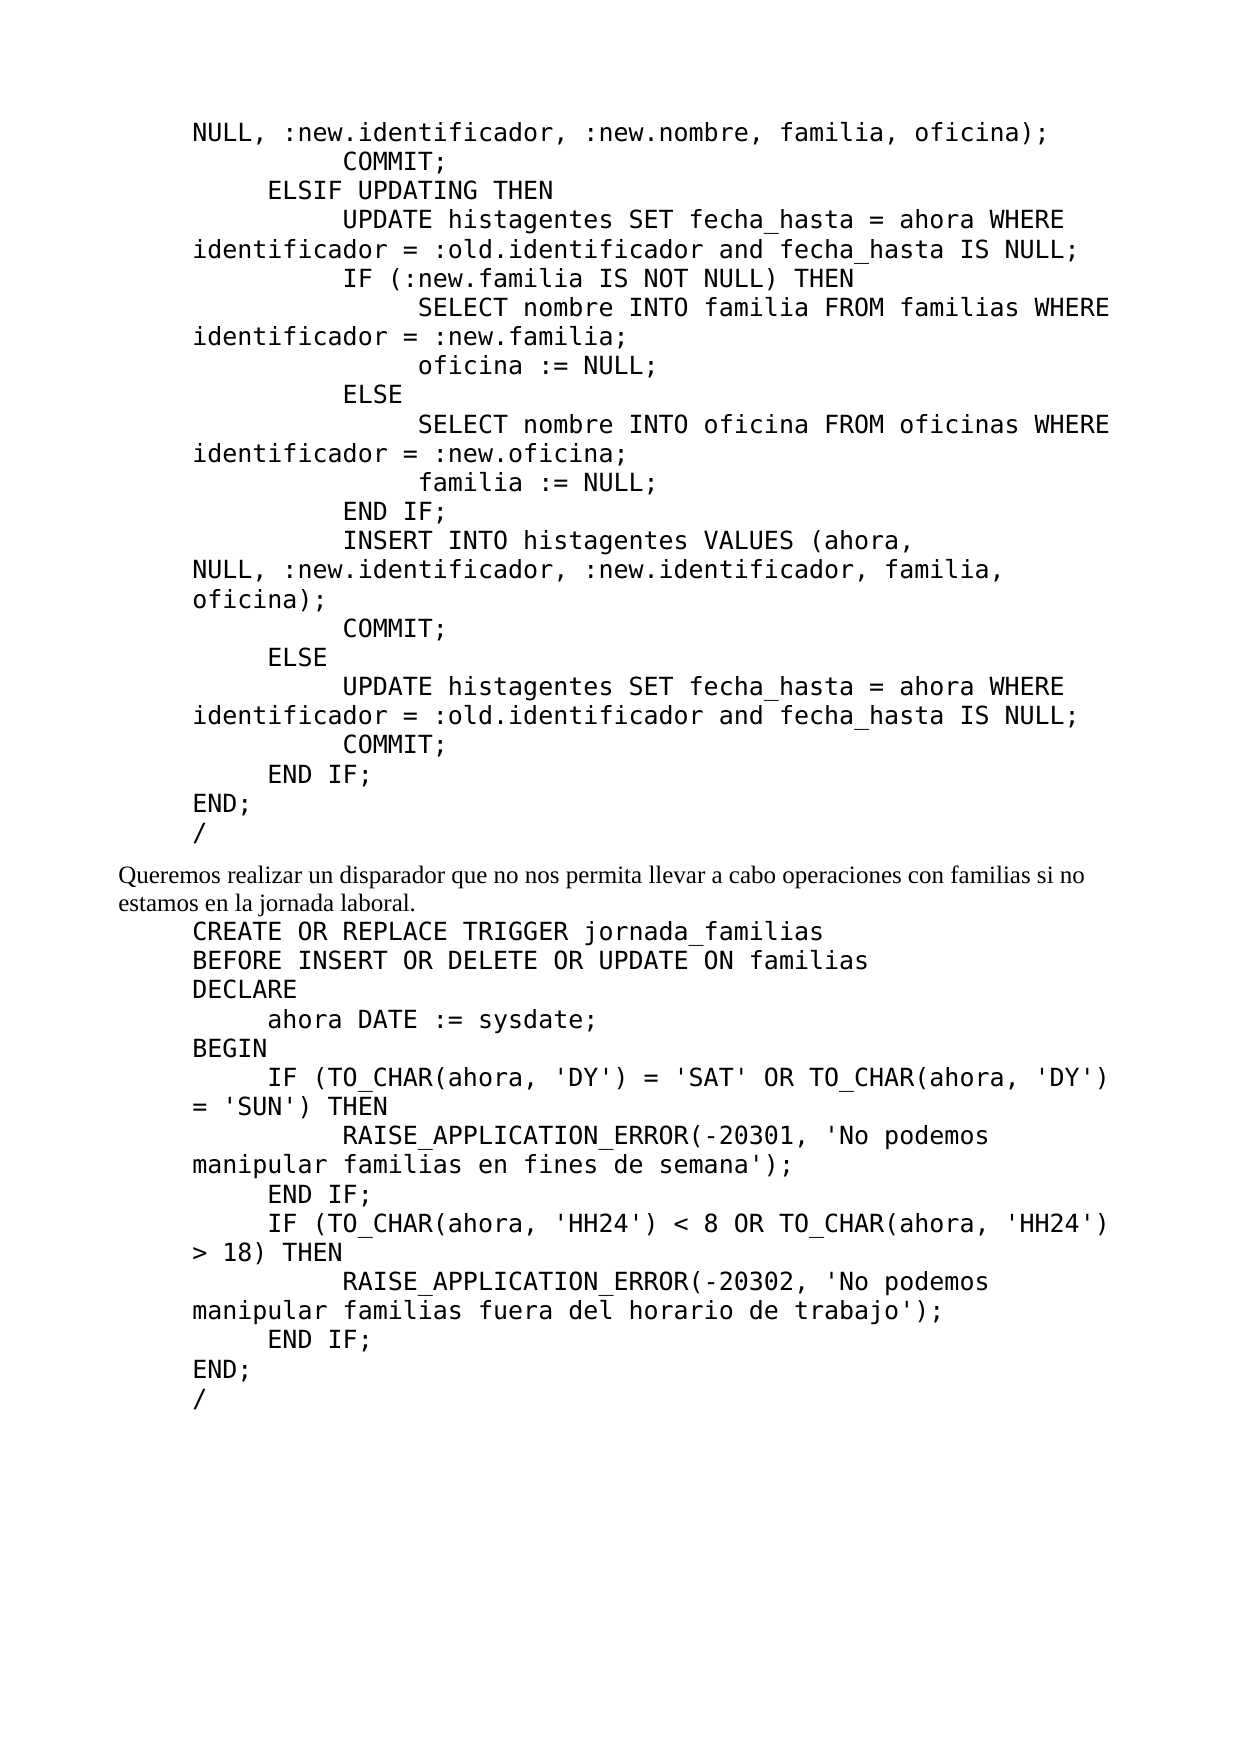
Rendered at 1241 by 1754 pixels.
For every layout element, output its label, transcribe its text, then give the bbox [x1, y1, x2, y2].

text ELSE [192, 381, 1122, 410]
text Queremos realizar un disparador que no nos permita llevar a cabo operaciones con familias si no estamos en la jornada laboral. [118, 860, 1122, 917]
text RAISE_APPLICATION_ERROR(-20301, 'No podemos manipular familias en fines de semana'); [192, 1121, 1122, 1180]
text UPDATE histagentes SET fecha_hasta = ahora WHERE identificador = :old.identificador and fecha_hasta IS NULL; [192, 672, 1122, 731]
text UPDATE histagentes SET fecha_hasta = ahora WHERE identificador = :old.identificador and fecha_hasta IS NULL; [192, 206, 1122, 264]
text CREATE OR REPLACE TRIGGER jornada_familias [192, 917, 1122, 946]
text IF (TO_CHAR(ahora, 'HH24') < 8 OR TO_CHAR(ahora, 'HH24') > 18) THEN [192, 1209, 1122, 1267]
text IF (:new.familia IS NOT NULL) THEN [192, 264, 1122, 293]
text END; [192, 789, 1122, 818]
text oficina := NULL; [192, 351, 1122, 381]
text END IF; [192, 497, 1122, 526]
text END IF; [192, 1180, 1122, 1209]
text ELSIF UPDATING THEN [192, 176, 1122, 206]
text ELSE [192, 643, 1122, 672]
text COMMIT; [192, 147, 1122, 176]
text / [192, 818, 1122, 847]
text COMMIT; [192, 731, 1122, 760]
text BEFORE INSERT OR DELETE OR UPDATE ON familias [192, 946, 1122, 976]
text DECLARE [192, 976, 1122, 1005]
text RAISE_APPLICATION_ERROR(-20302, 'No podemos manipular familias fuera del horario de trabajo'); [192, 1267, 1122, 1326]
text / [192, 1384, 1122, 1413]
text NULL, :new.identificador, :new.nombre, familia, oficina); [192, 118, 1122, 147]
text ahora DATE := sysdate; [192, 1005, 1122, 1034]
text END IF; [192, 1326, 1122, 1355]
text SELECT nombre INTO oficina FROM oficinas WHERE identificador = :new.oficina; [192, 410, 1122, 468]
text SELECT nombre INTO familia FROM familias WHERE identificador = :new.familia; [192, 293, 1122, 351]
text IF (TO_CHAR(ahora, 'DY') = 'SAT' OR TO_CHAR(ahora, 'DY') = 'SUN') THEN [192, 1063, 1122, 1121]
text END; [192, 1355, 1122, 1384]
text COMMIT; [192, 614, 1122, 643]
text familia := NULL; [192, 468, 1122, 497]
text BEGIN [192, 1034, 1122, 1063]
text END IF; [192, 760, 1122, 789]
text INSERT INTO histagentes VALUES (ahora, NULL, :new.identificador, :new.identificador, familia, oficina); [192, 526, 1122, 614]
